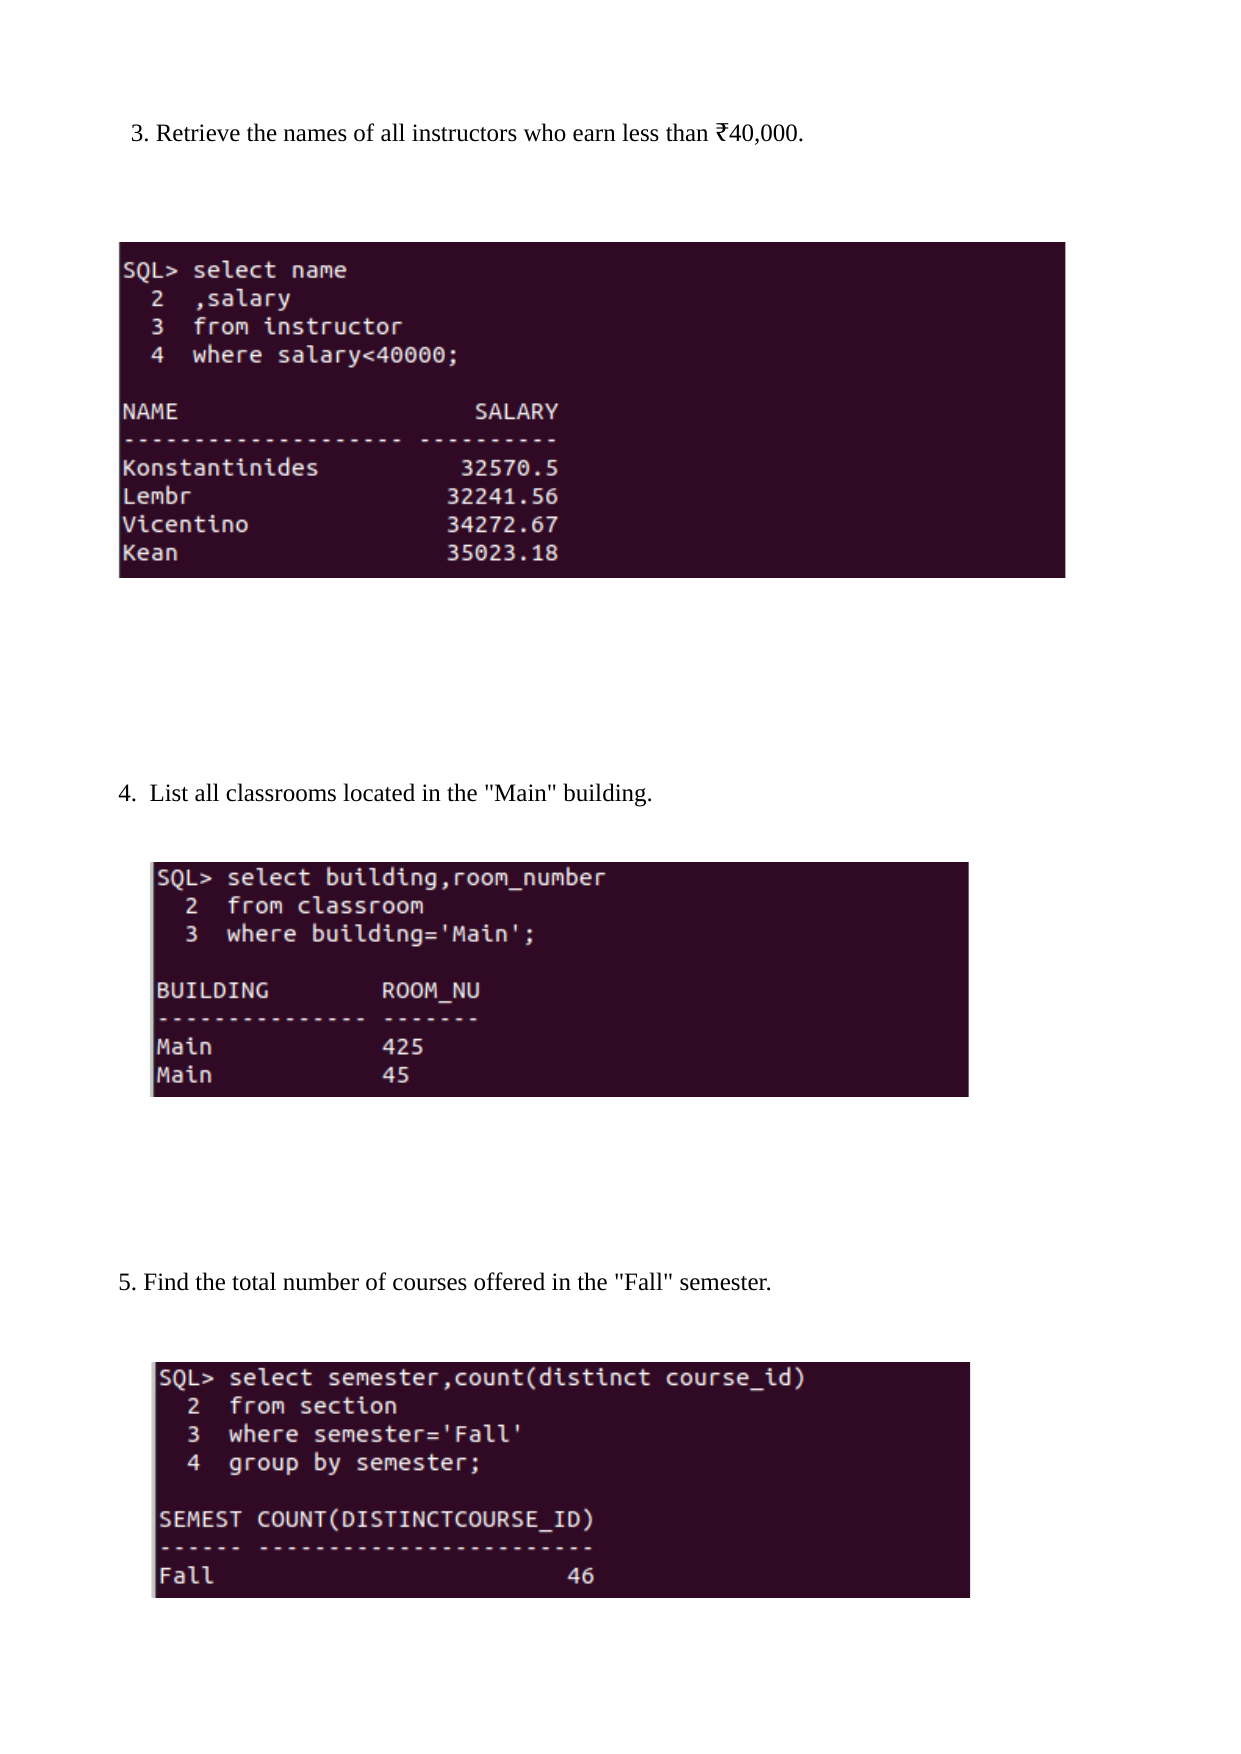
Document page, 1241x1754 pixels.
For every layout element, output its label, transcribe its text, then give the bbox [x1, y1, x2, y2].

picture [118, 242, 1066, 578]
text 4. List all classrooms located in the "Main" building. [118, 778, 1122, 807]
text 5. Find the total number of courses offered in the "Fall" semester. [118, 1267, 1122, 1296]
picture [149, 862, 969, 1097]
picture [151, 1362, 970, 1598]
text 3. Retrieve the names of all instructors who earn less than ₹40,000. [118, 118, 1122, 147]
